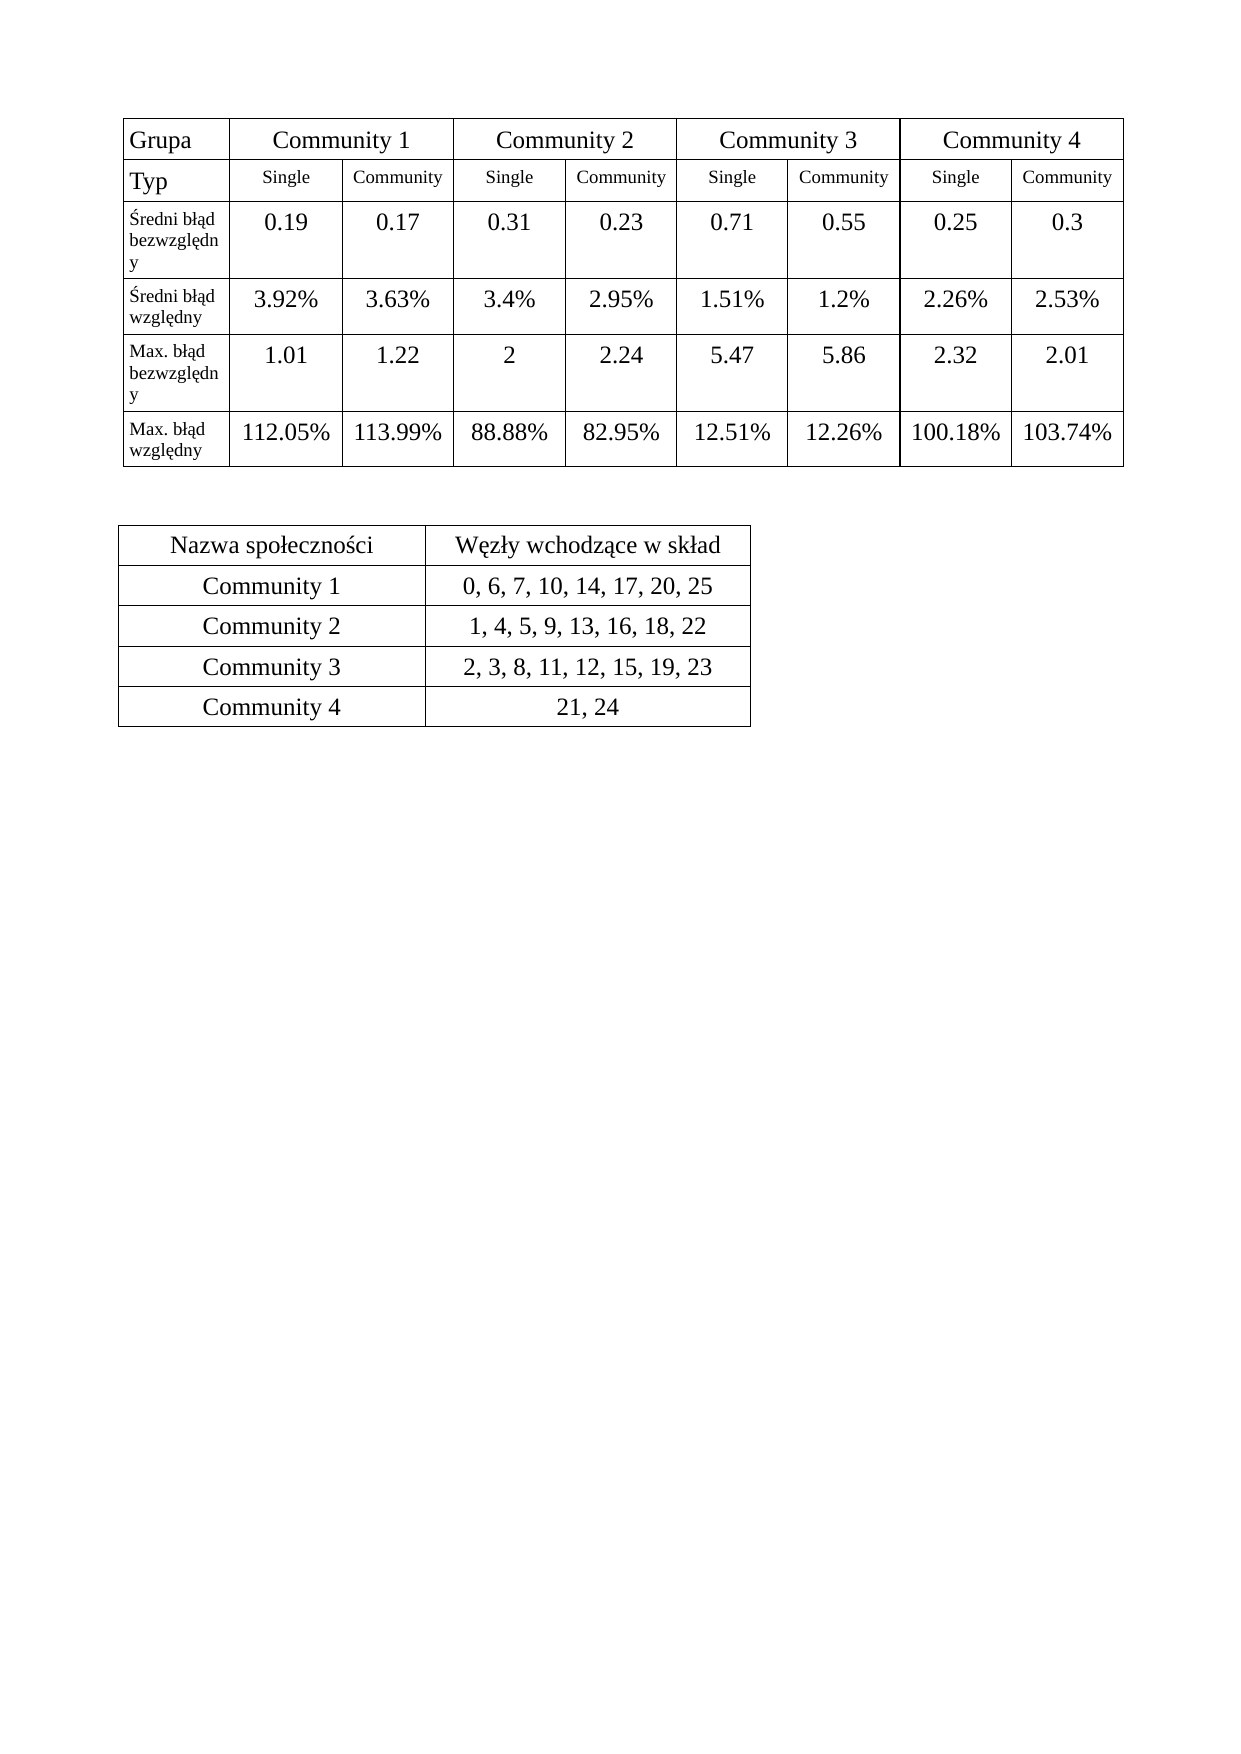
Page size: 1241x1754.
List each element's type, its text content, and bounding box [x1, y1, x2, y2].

table_cell 1.51% [677, 279, 787, 333]
table_cell Community [343, 160, 453, 201]
table_cell 103.74% [1012, 412, 1123, 466]
table_cell Community [566, 160, 676, 201]
table_cell 0.17 [343, 202, 453, 278]
table_cell Community [788, 160, 899, 201]
table_header Community 2 [454, 119, 676, 159]
table_cell 2.01 [1012, 335, 1123, 411]
table_cell 0.71 [677, 202, 787, 278]
table_header Community 1 [230, 119, 453, 159]
table_cell 2.32 [901, 335, 1011, 411]
table_cell Community [1012, 160, 1123, 201]
table_header Nazwa społeczności [119, 526, 425, 565]
table_cell 0.3 [1012, 202, 1123, 278]
table_cell Community 4 [119, 687, 425, 726]
table_cell 100.18% [901, 412, 1011, 466]
table_cell 0.31 [454, 202, 565, 278]
table_cell 88.88% [454, 412, 565, 466]
table_cell 113.99% [343, 412, 453, 466]
table_cell 0.23 [566, 202, 676, 278]
table_cell 21, 24 [426, 687, 750, 726]
table_cell 1, 4, 5, 9, 13, 16, 18, 22 [426, 606, 750, 646]
table_cell 12.26% [788, 412, 899, 466]
table_cell 112.05% [230, 412, 342, 466]
table_header Węzły wchodzące w skład [426, 526, 750, 565]
table_cell 0.19 [230, 202, 342, 278]
table_cell Średni błąd bezwzględny [124, 202, 229, 278]
table_cell 0.55 [788, 202, 899, 278]
table_cell 3.92% [230, 279, 342, 333]
table_cell 2.26% [901, 279, 1011, 333]
table_cell Single [901, 160, 1011, 201]
table_cell 2 [454, 335, 565, 411]
table_header Community 3 [677, 119, 899, 159]
table_cell Single [677, 160, 787, 201]
table_cell 3.4% [454, 279, 565, 333]
table_cell 2.24 [566, 335, 676, 411]
table_header Community 4 [901, 119, 1123, 159]
table_cell 2.53% [1012, 279, 1123, 333]
table_cell 2.95% [566, 279, 676, 333]
table_cell 5.86 [788, 335, 899, 411]
table_cell 82.95% [566, 412, 676, 466]
table_cell Single [230, 160, 342, 201]
table_cell 0.25 [901, 202, 1011, 278]
table_cell 1.01 [230, 335, 342, 411]
table_cell Community 3 [119, 647, 425, 686]
table_cell 1.2% [788, 279, 899, 333]
table_header Grupa [124, 119, 229, 159]
table_cell Single [454, 160, 565, 201]
table_cell 5.47 [677, 335, 787, 411]
table_cell Typ [124, 160, 229, 201]
table_cell Średni błąd względny [124, 279, 229, 333]
table_cell Community 1 [119, 566, 425, 605]
table_cell 0, 6, 7, 10, 14, 17, 20, 25 [426, 566, 750, 605]
table_cell 3.63% [343, 279, 453, 333]
table_cell Community 2 [119, 606, 425, 646]
table_cell Max. błąd bezwzględny [124, 335, 229, 411]
table_cell 2, 3, 8, 11, 12, 15, 19, 23 [426, 647, 750, 686]
table_cell 12.51% [677, 412, 787, 466]
table_cell Max. błąd względny [124, 412, 229, 466]
table_cell 1.22 [343, 335, 453, 411]
